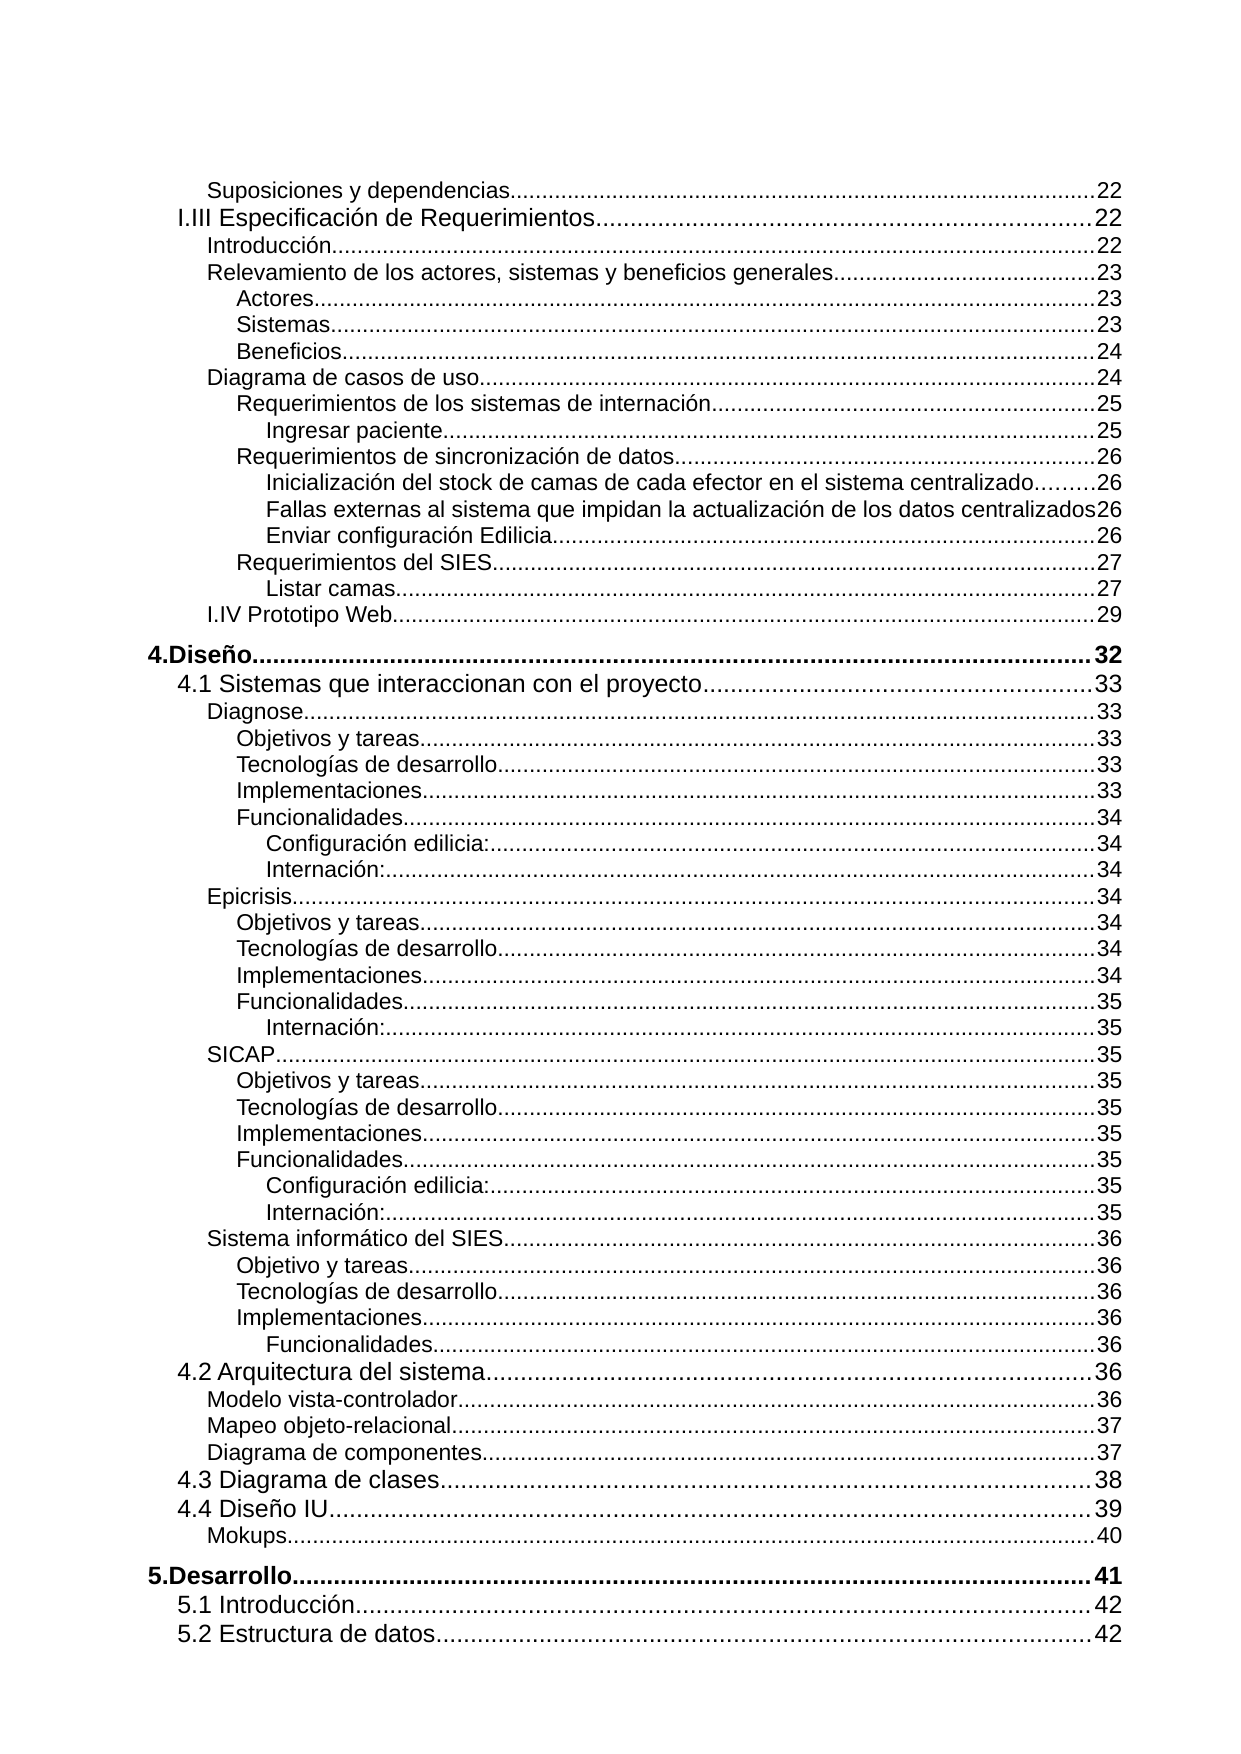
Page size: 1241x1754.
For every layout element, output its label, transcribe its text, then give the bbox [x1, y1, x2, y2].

text Sistemas 23 [236, 311, 1122, 338]
text Enviar configuración Edilicia 26 [266, 522, 1122, 548]
text Funcionalidades 36 [266, 1331, 1122, 1357]
text Beneficios 24 [236, 338, 1122, 364]
text Internación: 34 [266, 856, 1122, 883]
text Funcionalidades 34 [236, 803, 1122, 830]
text I.III Especificación de Requerimientos 22 [177, 203, 1122, 232]
text Diagrama de componentes 37 [207, 1438, 1122, 1465]
text Actores 23 [236, 285, 1122, 311]
text Implementaciones 33 [236, 777, 1122, 803]
text 5.2 Estructura de datos 42 [177, 1619, 1122, 1648]
text Internación: 35 [266, 1199, 1122, 1225]
text Mapeo objeto-relacional 37 [207, 1412, 1122, 1438]
text 4.2 Arquitectura del sistema 36 [177, 1357, 1122, 1386]
text Requerimientos de los sistemas de internación 25 [236, 390, 1122, 417]
text Introducción 22 [207, 232, 1122, 258]
text Sistema informático del SIES 36 [207, 1225, 1122, 1252]
text Funcionalidades 35 [236, 1146, 1122, 1172]
text Requerimientos de sincronización de datos 26 [236, 443, 1122, 469]
text Implementaciones 36 [236, 1304, 1122, 1331]
text I.IV Prototipo Web 29 [207, 601, 1122, 627]
text Objetivo y tareas 36 [236, 1252, 1122, 1278]
text Suposiciones y dependencias 22 [207, 177, 1122, 203]
text Diagnose 33 [207, 698, 1122, 724]
text Objetivos y tareas 34 [236, 909, 1122, 935]
text Configuración edilicia: 34 [266, 830, 1122, 856]
text Requerimientos del SIES 27 [236, 548, 1122, 575]
text Diagrama de casos de uso 24 [207, 364, 1122, 390]
text Funcionalidades 35 [236, 988, 1122, 1014]
text SICAP 35 [207, 1041, 1122, 1067]
text 4.4 Diseño IU 39 [177, 1493, 1122, 1522]
text Implementaciones 35 [236, 1120, 1122, 1146]
text Inicialización del stock de camas de cada efector en el sistema centralizado 26 [266, 469, 1122, 496]
text Tecnologías de desarrollo 36 [236, 1278, 1122, 1304]
text Internación: 35 [266, 1014, 1122, 1041]
text Objetivos y tareas 33 [236, 724, 1122, 751]
text Tecnologías de desarrollo 34 [236, 935, 1122, 962]
text Tecnologías de desarrollo 35 [236, 1093, 1122, 1120]
text Tecnologías de desarrollo 33 [236, 751, 1122, 777]
text 5.1 Introducción 42 [177, 1591, 1122, 1619]
text Fallas externas al sistema que impidan la actualización de los datos centralizados 26 [266, 496, 1122, 522]
text 4.3 Diagrama de clases 38 [177, 1465, 1122, 1493]
text Ingresar paciente 25 [266, 417, 1122, 443]
text Configuración edilicia: 35 [266, 1172, 1122, 1199]
text Implementaciones 34 [236, 962, 1122, 988]
text Mokups 40 [207, 1522, 1122, 1549]
text 4.1 Sistemas que interaccionan con el proyecto 33 [177, 669, 1122, 698]
text Epicrisis 34 [207, 883, 1122, 909]
text Listar camas 27 [266, 575, 1122, 601]
text Objetivos y tareas 35 [236, 1067, 1122, 1093]
text 5.Desarrollo 41 [148, 1561, 1122, 1591]
text 4.Diseño 32 [148, 640, 1122, 669]
text Modelo vista-controlador 36 [207, 1386, 1122, 1412]
text Relevamiento de los actores, sistemas y beneficios generales 23 [207, 258, 1122, 285]
